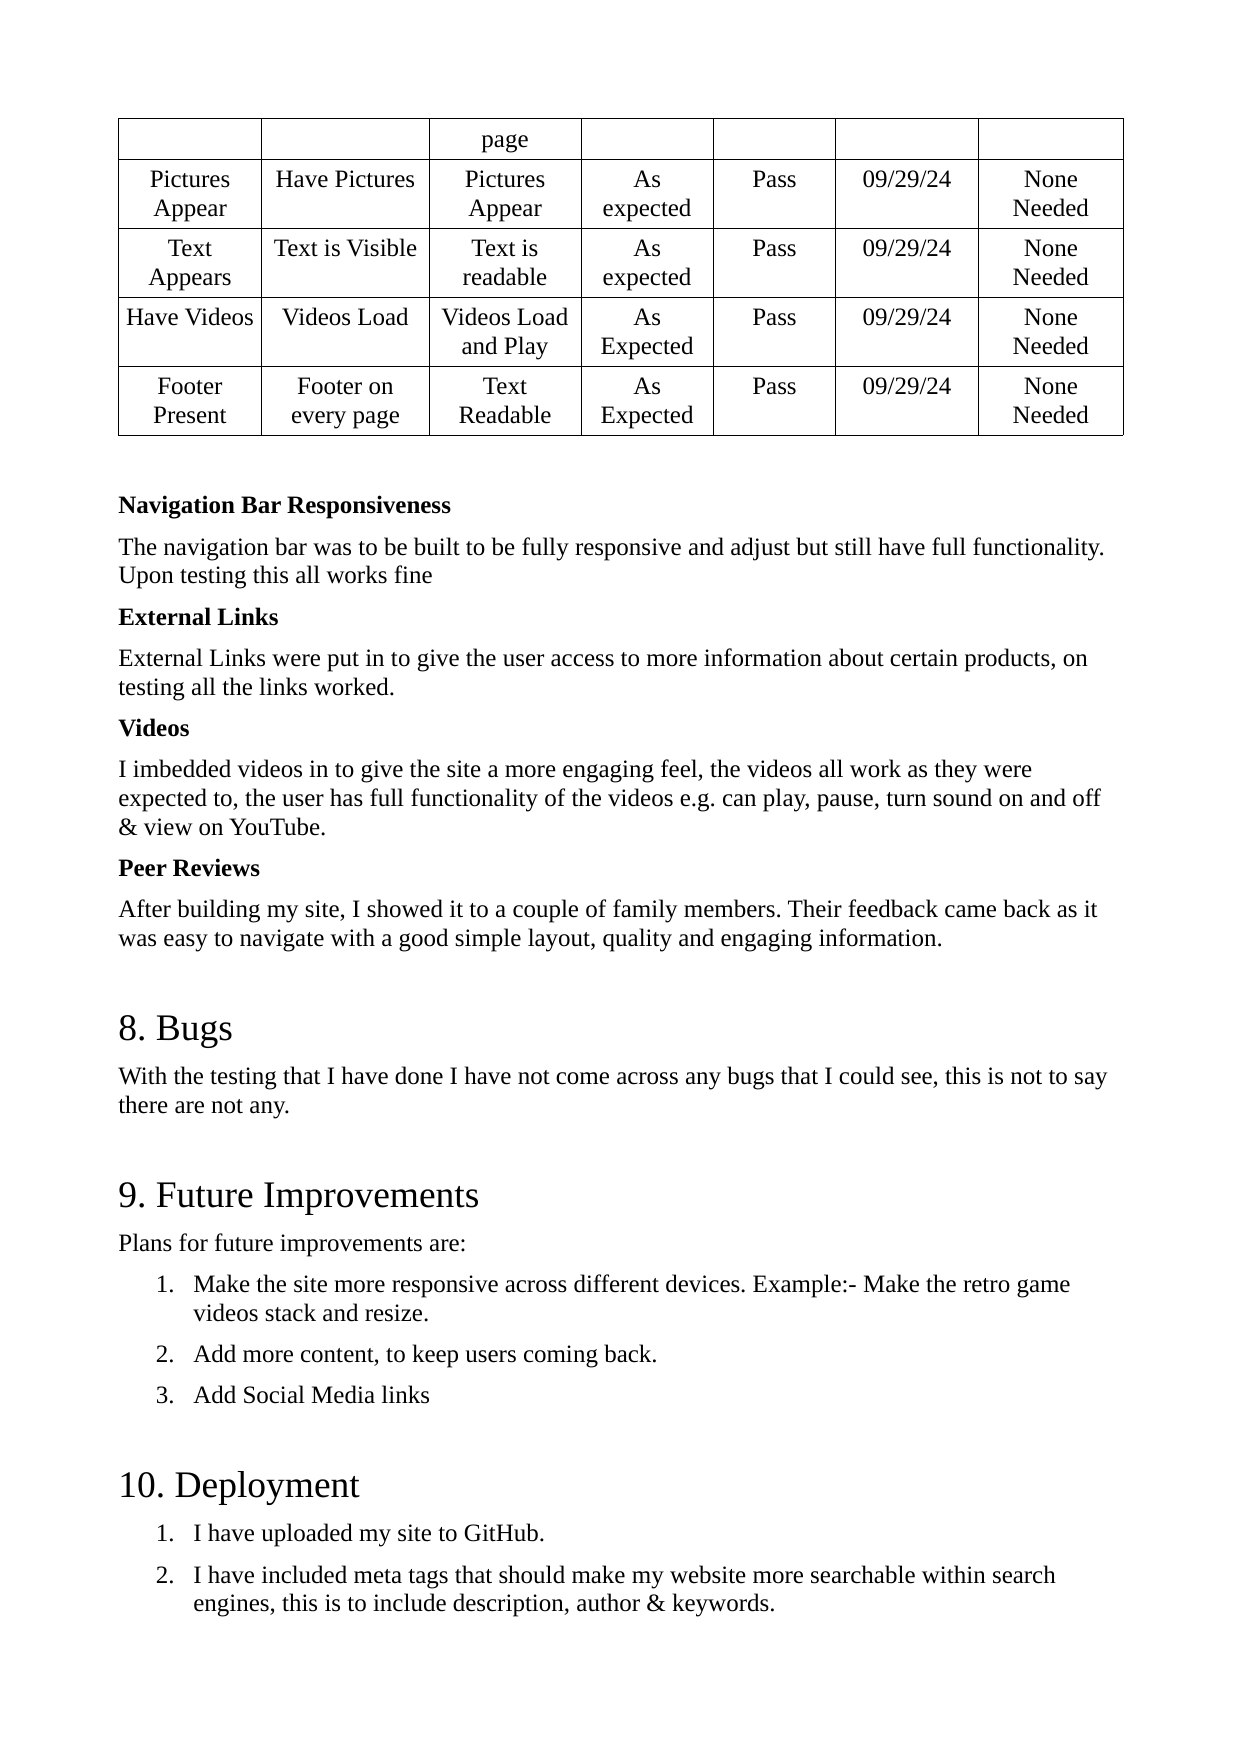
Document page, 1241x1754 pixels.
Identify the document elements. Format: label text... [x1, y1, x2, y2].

list Add more content, to keep users coming back. [156, 1339, 1122, 1368]
table_cell Pictures Appear [430, 160, 581, 227]
table_cell Pass [714, 229, 835, 297]
table_cell Text Appears [119, 229, 261, 297]
table_cell As Expected [582, 367, 713, 435]
text With the testing that I have done I have not come across any bugs that I could see, this is not to say there are not any. [118, 1061, 1122, 1118]
table_cell 29/09/24 [836, 160, 978, 227]
text After building my site, I showed it to a couple of family members. Their feedback came back as it was easy to navigate with a good simple layout, quality and engaging information. [118, 894, 1122, 952]
table_cell Pass [714, 160, 835, 227]
table_cell 29/09/24 [836, 229, 978, 297]
text The navigation bar was to be built to be fully responsive and adjust but still have full functionality. Upon testing this all works fine [118, 532, 1122, 589]
table_cell [262, 119, 429, 158]
table_cell Pass [714, 298, 835, 366]
text I imbedded videos in to give the site a more engaging feel, the videos all work as they were expected to, the user has full functionality of the videos e.g. can play, pause, turn sound on and off & view on YouTube. [118, 754, 1122, 840]
text External Links [118, 602, 1122, 630]
list I have uploaded my site to GitHub. [156, 1518, 1122, 1547]
table_cell [979, 119, 1123, 158]
table_cell Pass [714, 367, 835, 435]
table_cell None Needed [979, 367, 1123, 435]
table_cell Have Pictures [262, 160, 429, 227]
table_cell [836, 119, 978, 158]
table_cell Footer on every page [262, 367, 429, 435]
table_cell Pictures Appear [119, 160, 261, 227]
text 8. Bugs [118, 1005, 1122, 1048]
table_cell [714, 119, 835, 158]
text Peer Reviews [118, 853, 1122, 882]
table_cell Have Videos [119, 298, 261, 366]
table_cell None Needed [979, 160, 1123, 227]
text 9. Future Improvements [118, 1172, 1122, 1215]
table_cell 29/09/24 [836, 367, 978, 435]
list I have included meta tags that should make my website more searchable within search engines, this is to include description, author & keywords. [156, 1560, 1122, 1617]
table_cell [119, 119, 261, 158]
table_cell [582, 119, 713, 158]
table_cell page [430, 119, 581, 158]
table_cell As expected [582, 160, 713, 227]
table_cell 29/09/24 [836, 298, 978, 366]
text Videos [118, 713, 1122, 742]
text External Links were put in to give the user access to more information about certain products, on testing all the links worked. [118, 643, 1122, 700]
list Add Social Media links [156, 1380, 1122, 1409]
table_cell Text is readable [430, 229, 581, 297]
table_cell Text is Visible [262, 229, 429, 297]
table_cell As Expected [582, 298, 713, 366]
table_cell None Needed [979, 229, 1123, 297]
table_cell Footer Present [119, 367, 261, 435]
table_cell Videos Load [262, 298, 429, 366]
text 10. Deployment [118, 1463, 1122, 1506]
text Plans for future improvements are: [118, 1228, 1122, 1257]
table_cell None Needed [979, 298, 1123, 366]
text Navigation Bar Responsiveness [118, 490, 1122, 519]
table_cell As expected [582, 229, 713, 297]
table_cell Videos Load and Play [430, 298, 581, 366]
list Make the site more responsive across different devices. Example:- Make the retro game videos stack and resize. [156, 1269, 1122, 1327]
table_cell Text Readable [430, 367, 581, 435]
